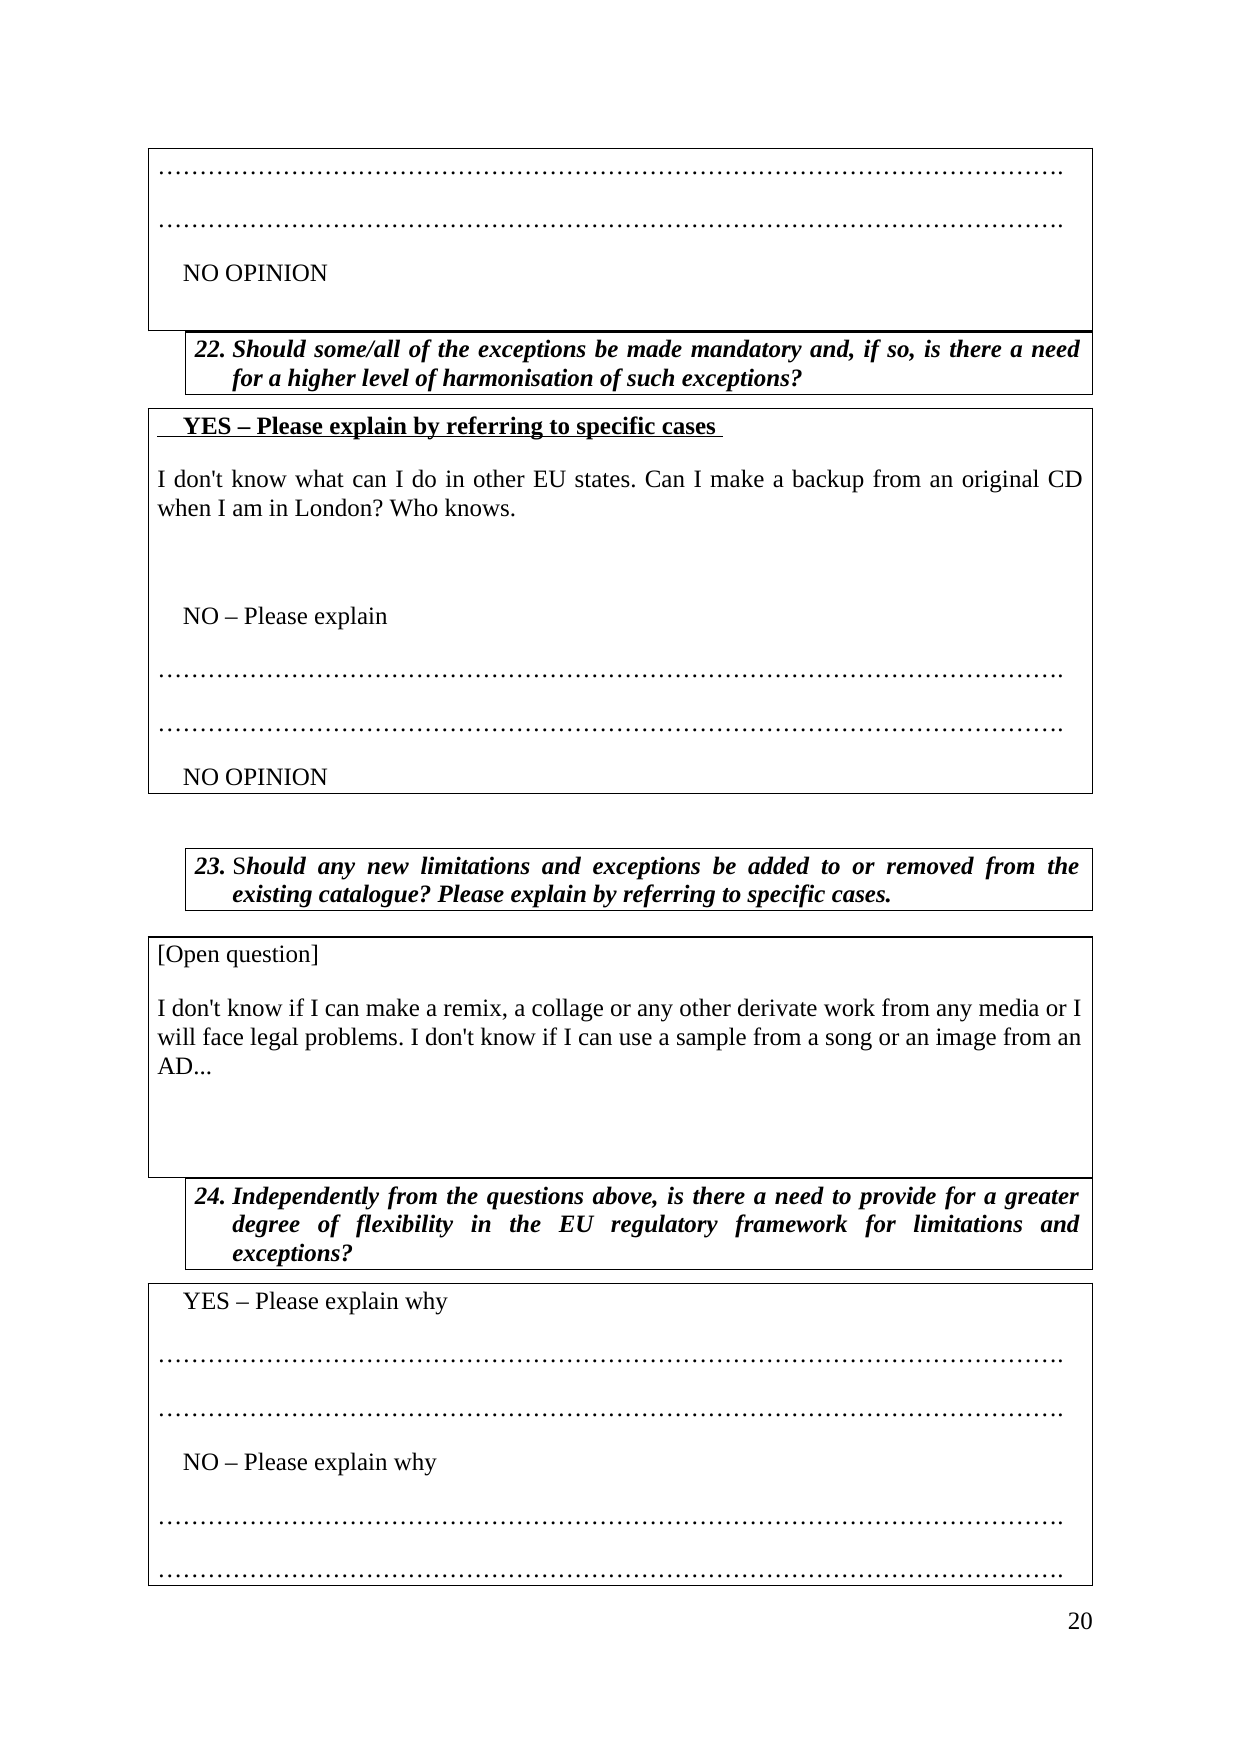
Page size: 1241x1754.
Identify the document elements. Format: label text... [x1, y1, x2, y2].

text  YES – Please explain why [149, 1284, 1092, 1314]
text  NO – Please explain [149, 598, 1092, 629]
text ………………………………………………………………………………………………. [149, 1551, 1092, 1585]
text I don't know what can I do in other EU states. Can I make a backup from an original CD when I am in London? Who knows. [149, 461, 1092, 522]
text ………………………………………………………………………………………………. [149, 201, 1092, 233]
text ………………………………………………………………………………………………. [149, 1390, 1092, 1422]
text ………………………………………………………………………………………………. [149, 705, 1092, 737]
list Independently from the questions above, is there a need to provide for a greater degree of flexibility in the EU regulatory framework for limitations and exceptions? [186, 1179, 1092, 1269]
text  YES – Please explain by referring to specific cases [149, 409, 1092, 439]
text  NO OPINION [149, 759, 1092, 793]
text [Open question] [149, 938, 1092, 968]
text  NO OPINION [149, 255, 1092, 287]
list Should some/all of the exceptions be made mandatory and, if so, is there a need for a higher level of harmonisation of such exceptions? [186, 333, 1092, 394]
text ………………………………………………………………………………………………. [149, 149, 1092, 179]
text I don't know if I can make a remix, a collage or any other derivate work from any media or I will face legal problems. I don't know if I can use a sample from a song or an image from an AD... [149, 990, 1092, 1079]
text  NO – Please explain why [149, 1444, 1092, 1476]
text ………………………………………………………………………………………………. [149, 1336, 1092, 1368]
text ………………………………………………………………………………………………. [149, 651, 1092, 683]
text ………………………………………………………………………………………………. [149, 1498, 1092, 1529]
list Should any new limitations and exceptions be added to or removed from the existing catalogue? Please explain by referring to specific cases. [186, 849, 1092, 910]
